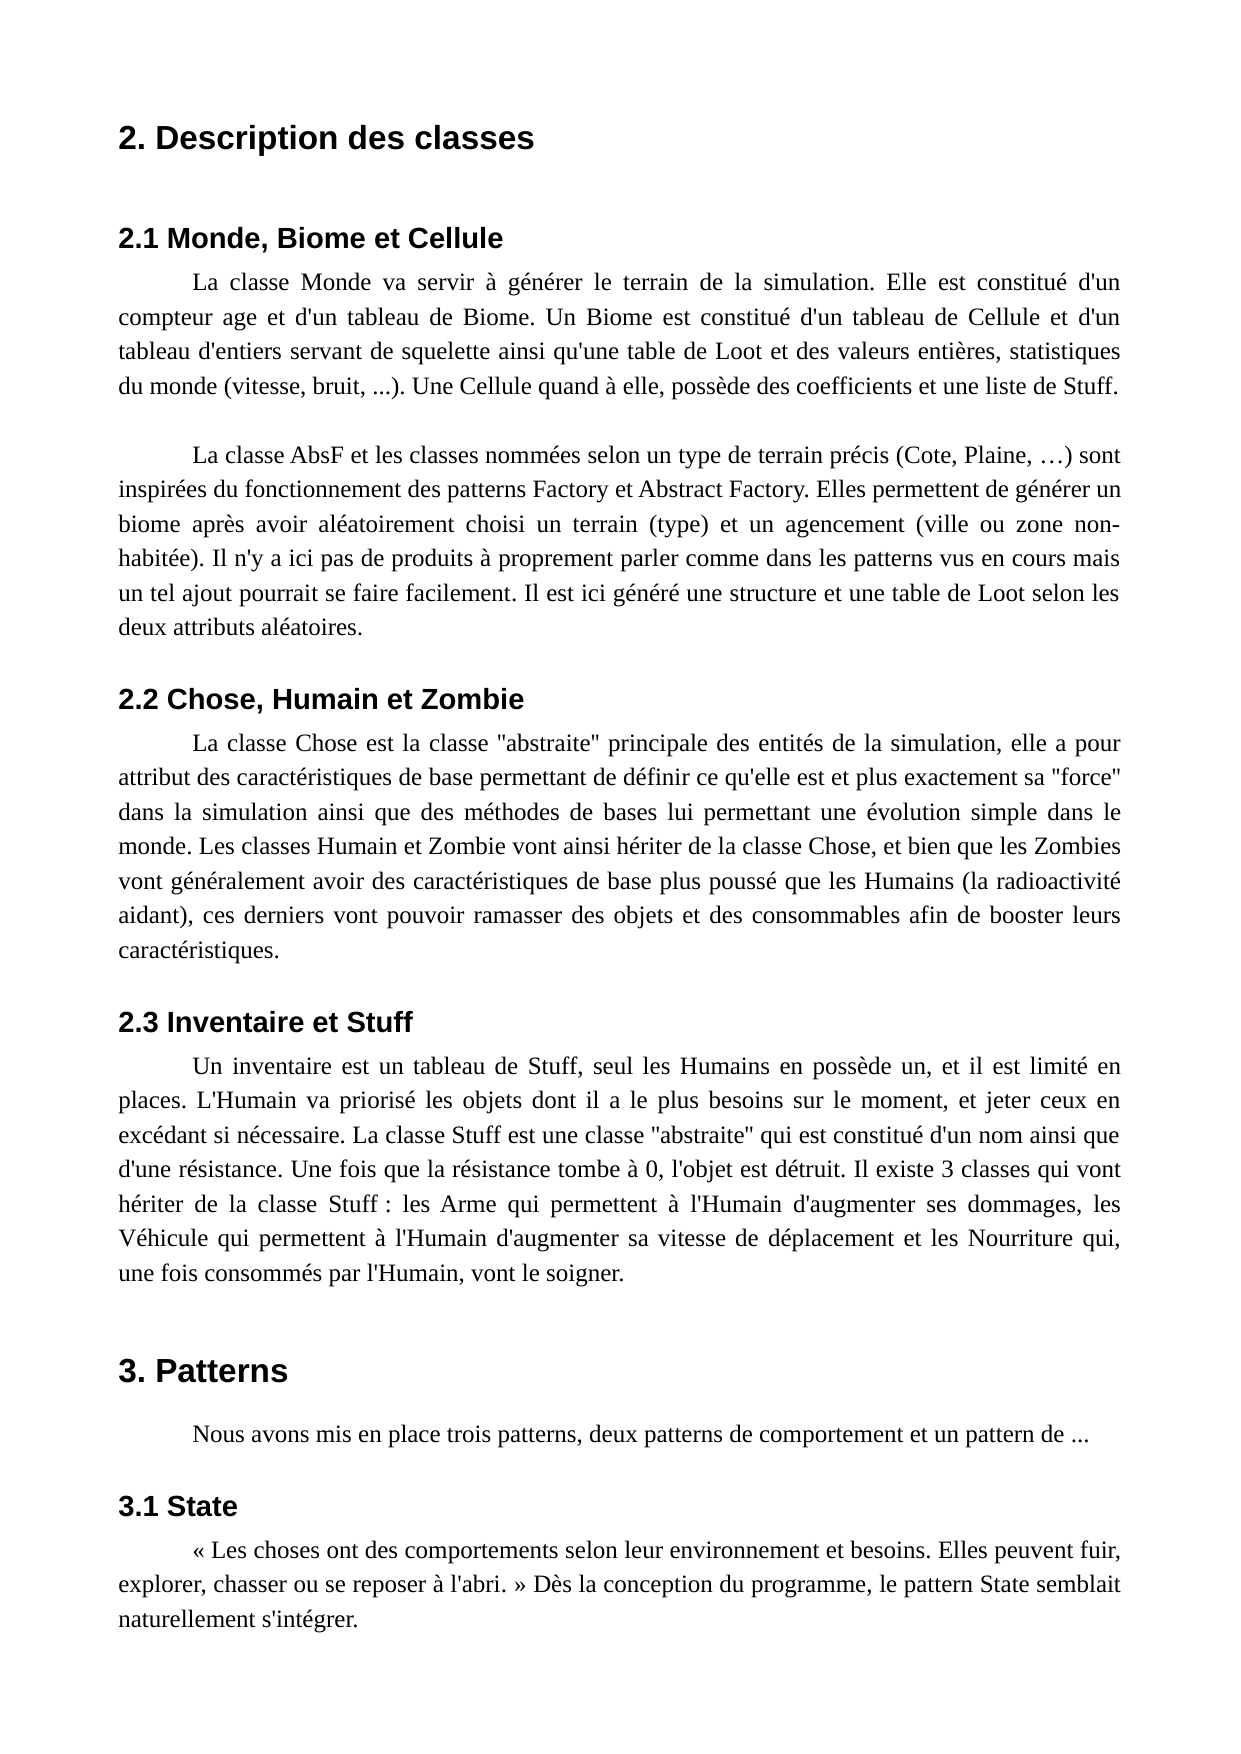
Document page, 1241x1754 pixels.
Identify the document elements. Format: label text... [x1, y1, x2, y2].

text Un inventaire est un tableau de Stuff, seul les Humains en possède un, et il est limité en places. L'Humain va priorisé les objets dont il a le plus besoins sur le moment, et jeter ceux en excédant si nécessaire. La classe Stuff est une classe ''abstraite'' qui est constitué d'un nom ainsi que d'une résistance. Une fois que la résistance tombe à 0, l'objet est détruit. Il existe 3 classes qui vont hériter de la classe Stuff : les Arme qui permettent à l'Humain d'augmenter ses dommages, les Véhicule qui permettent à l'Humain d'augmenter sa vitesse de déplacement et les Nourriture qui, une fois consommés par l'Humain, vont le soigner. [118, 1051, 1122, 1286]
text La classe Monde va servir à générer le terrain de la simulation. Elle est constitué d'un compteur age et d'un tableau de Biome. Un Biome est constitué d'un tableau de Cellule et d'un tableau d'entiers servant de squelette ainsi qu'une table de Loot et des valeurs entières, statistiques du monde (vitesse, bruit, ...). Une Cellule quand à elle, possède des coefficients et une liste de Stuff. [118, 267, 1122, 399]
text La classe Chose est la classe ''abstraite'' principale des entités de la simulation, elle a pour attribut des caractéristiques de base permettant de définir ce qu'elle est et plus exactement sa ''force'' dans la simulation ainsi que des méthodes de bases lui permettant une évolution simple dans le monde. Les classes Humain et Zombie vont ainsi hériter de la classe Chose, et bien que les Zombies vont généralement avoir des caractéristiques de base plus poussé que les Humains (la radioactivité aidant), ces derniers vont pouvoir ramasser des objets et des consommables afin de booster leurs caractéristiques. [118, 728, 1122, 964]
subtitle 2.2 Chose, Humain et Zombie [118, 682, 1122, 716]
subtitle 2. Description des classes [118, 118, 1122, 157]
subtitle 3.1 State [118, 1489, 1122, 1522]
subtitle 2.3 Inventaire et Stuff [118, 1005, 1122, 1038]
text « Les choses ont des comportements selon leur environnement et besoins. Elles peuvent fuir, explorer, chasser ou se reposer à l'abri. » Dès la conception du programme, le pattern State semblait naturellement s'intégrer. [118, 1535, 1122, 1633]
subtitle 3. Patterns [118, 1351, 1122, 1389]
subtitle 2.1 Monde, Biome et Cellule [118, 221, 1122, 255]
text La classe AbsF et les classes nommées selon un type de terrain précis (Cote, Plaine, …) sont inspirées du fonctionnement des patterns Factory et Abstract Factory. Elles permettent de générer un biome après avoir aléatoirement choisi un terrain (type) et un agencement (ville ou zone non-habitée). Il n'y a ici pas de produits à proprement parler comme dans les patterns vus en cours mais un tel ajout pourrait se faire facilement. Il est ici généré une structure et une table de Loot selon les deux attributs aléatoires. [118, 440, 1122, 641]
text Nous avons mis en place trois patterns, deux patterns de comportement et un pattern de ... [118, 1419, 1122, 1448]
